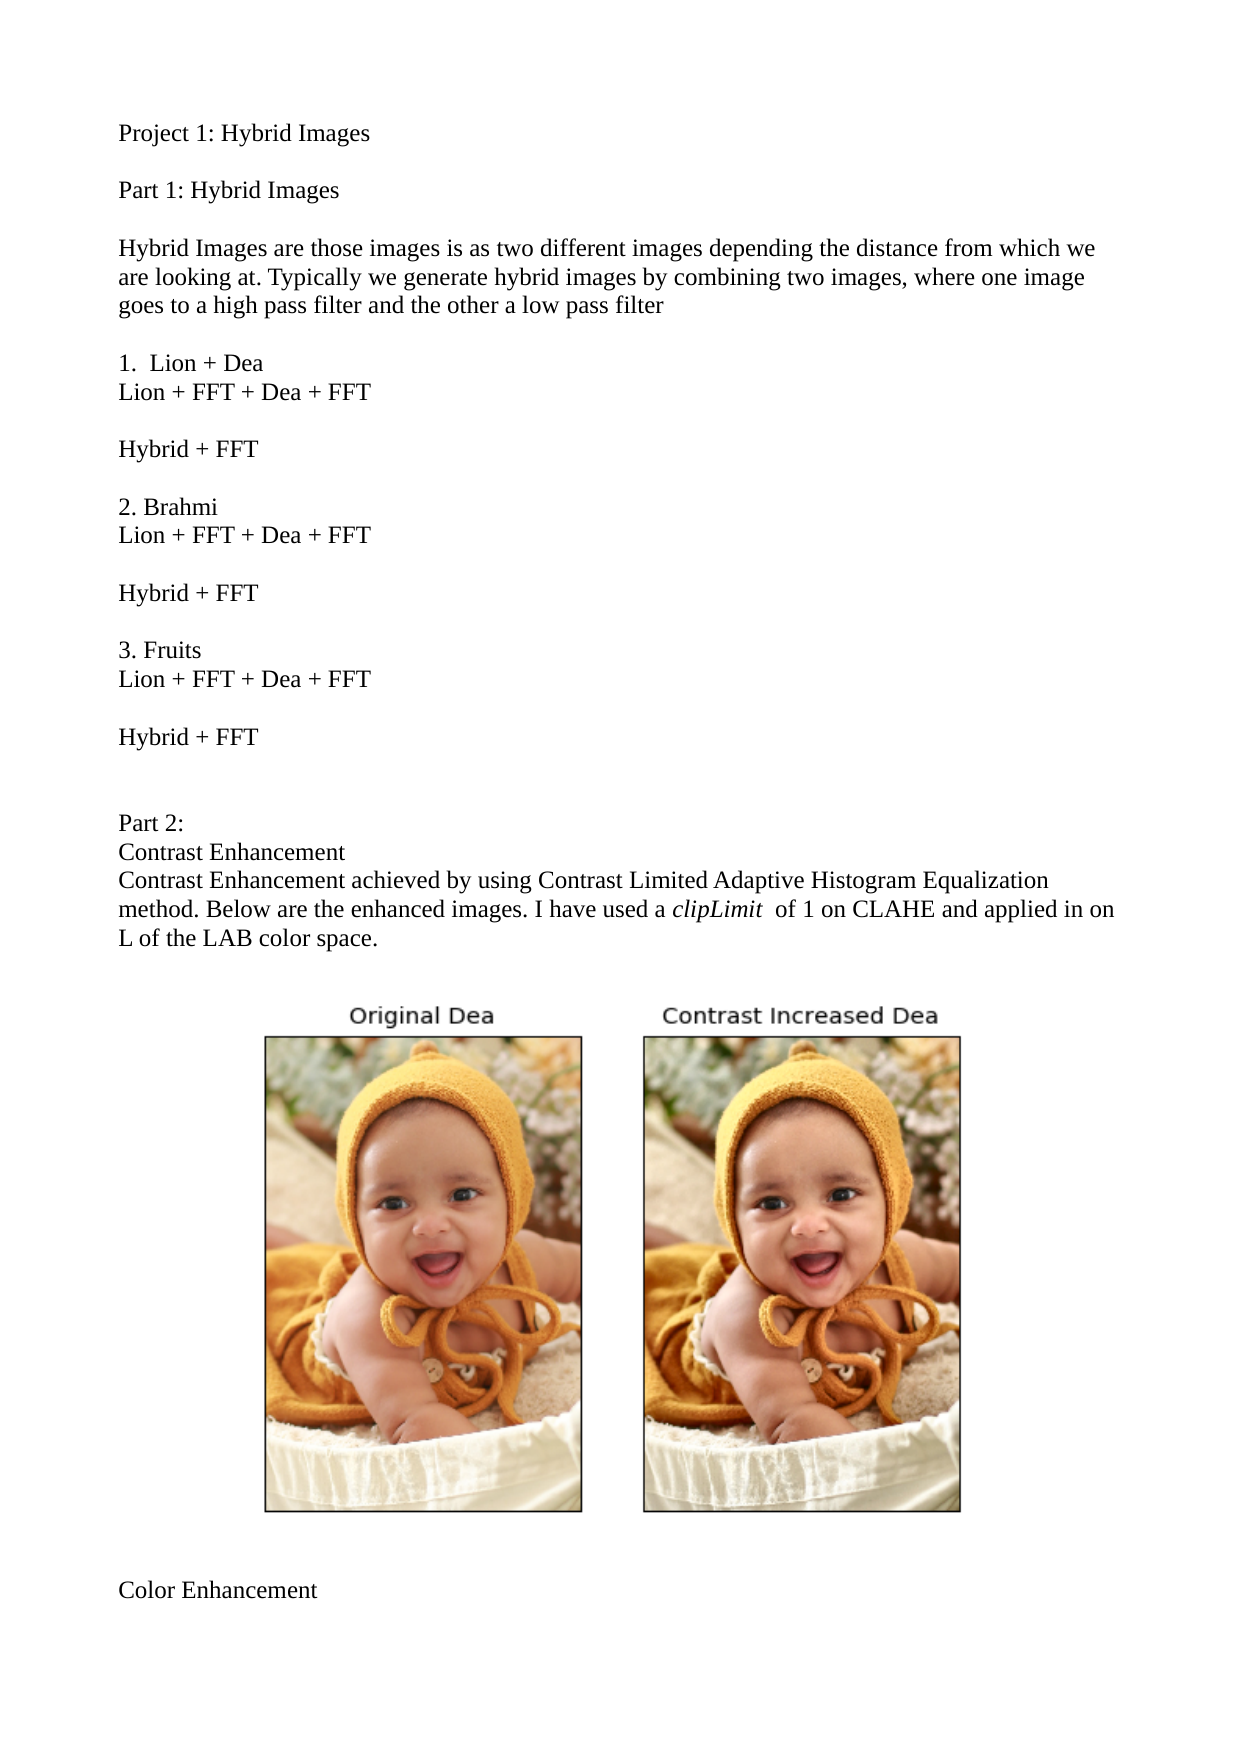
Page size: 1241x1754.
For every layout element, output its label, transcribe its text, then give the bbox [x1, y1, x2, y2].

text 3. Fruits [118, 636, 1122, 664]
text Part 2: [118, 808, 1122, 837]
picture [221, 980, 1019, 1547]
text 1. Lion + Dea [118, 348, 1122, 377]
text Lion + FFT + Dea + FFT [118, 377, 1122, 406]
text Hybrid Images are those images is as two different images depending the distance from which we are looking at. Typically we generate hybrid images by combining two images, where one image goes to a high pass filter and the other a low pass filter [118, 233, 1122, 319]
text Color Enhancement [118, 1575, 1122, 1604]
text Hybrid + FFT [118, 434, 1122, 463]
text Contrast Enhancement [118, 837, 1122, 866]
text Contrast Enhancement achieved by using Contrast Limited Adaptive Histogram Equalization method. Below are the enhanced images. I have used a clipLimit of 1 on CLAHE and applied in on L of the LAB color space. [118, 866, 1122, 952]
text Part 1: Hybrid Images [118, 176, 1122, 204]
text Lion + FFT + Dea + FFT [118, 664, 1122, 693]
text Lion + FFT + Dea + FFT [118, 521, 1122, 549]
text 2. Brahmi [118, 492, 1122, 521]
text Project 1: Hybrid Images [118, 118, 1122, 147]
text Hybrid + FFT [118, 578, 1122, 607]
text Hybrid + FFT [118, 722, 1122, 751]
